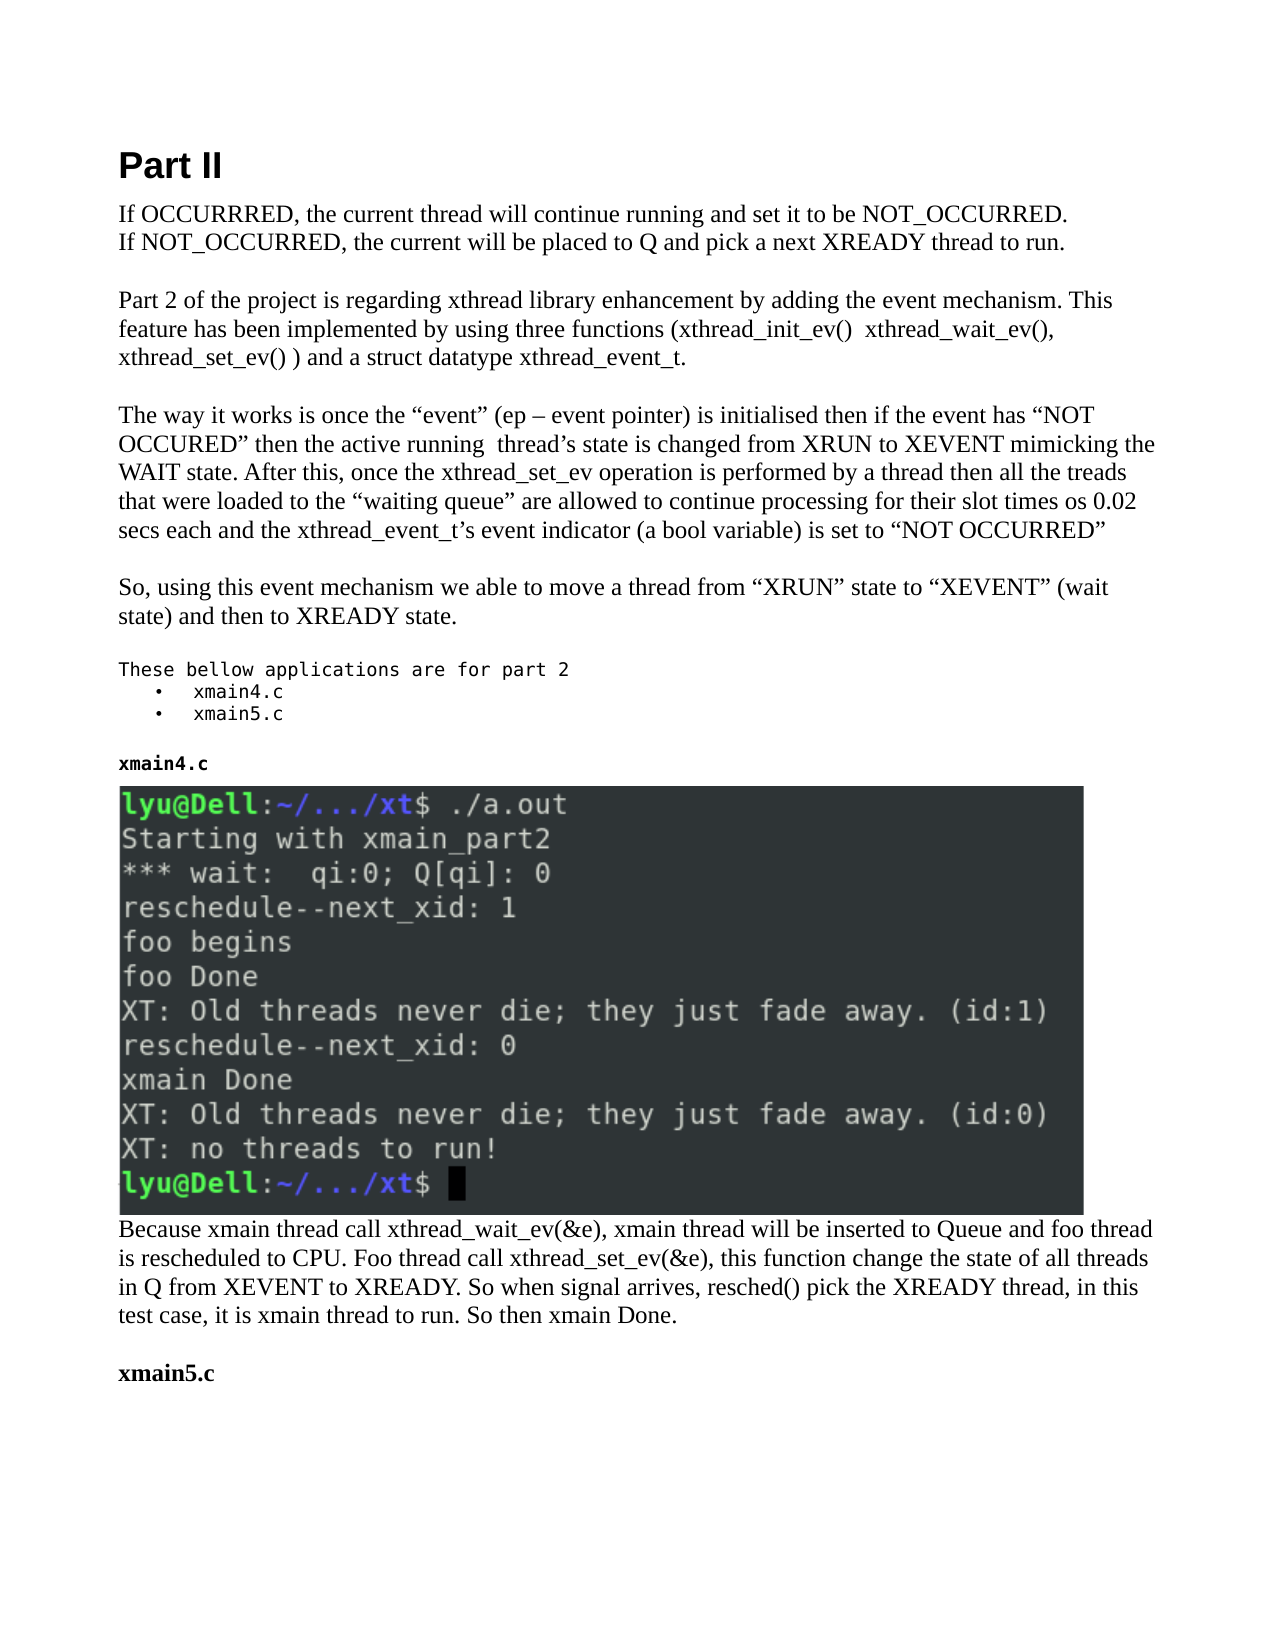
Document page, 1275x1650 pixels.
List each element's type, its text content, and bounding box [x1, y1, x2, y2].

picture [117, 786, 1084, 1215]
text The way it works is once the “event” (ep – event pointer) is initialised then if the event has “NOT OCCURED” then the active running thread’s state is changed from XRUN to XEVENT mimicking the WAIT state. After this, once the xthread_set_ev operation is performed by a thread then all the treads that were loaded to the “waiting queue” are allowed to continue processing for their slot times os 0.02 secs each and the xthread_event_t’s event indicator (a bool variable) is set to “NOT OCCURRED” [118, 400, 1157, 544]
text Because xmain thread call xthread_wait_ev(&e), xmain thread will be inserted to Queue and foo thread is rescheduled to CPU. Foo thread call xthread_set_ev(&e), this function change the state of all threads in Q from XEVENT to XREADY. So when signal arrives, resched() pick the XREADY thread, in this test case, it is xmain thread to run. So then xmain Done. [118, 1189, 1157, 1329]
text If OCCURRRED, the current thread will continue running and set it to be NOT_OCCURRED. [118, 199, 1157, 227]
subtitle Part II [118, 143, 1157, 186]
text Part 2 of the project is regarding xthread library enhancement by adding the event mechanism. This feature has been implemented by using three functions (xthread_init_ev() xthread_wait_ev(), xthread_set_ev() ) and a struct datatype xthread_event_t. [118, 285, 1157, 371]
text xmain4.c [118, 753, 1157, 775]
text xmain5.c [118, 1358, 1157, 1387]
text If NOT_OCCURRED, the current will be placed to Q and pick a next XREADY thread to run. [118, 227, 1157, 256]
list xmain5.c [156, 702, 1157, 724]
list xmain4.c [156, 681, 1157, 702]
text So, using this event mechanism we able to move a thread from “XRUN” state to “XEVENT” (wait state) and then to XREADY state. [118, 572, 1157, 630]
text These bellow applications are for part 2 [118, 659, 1157, 681]
